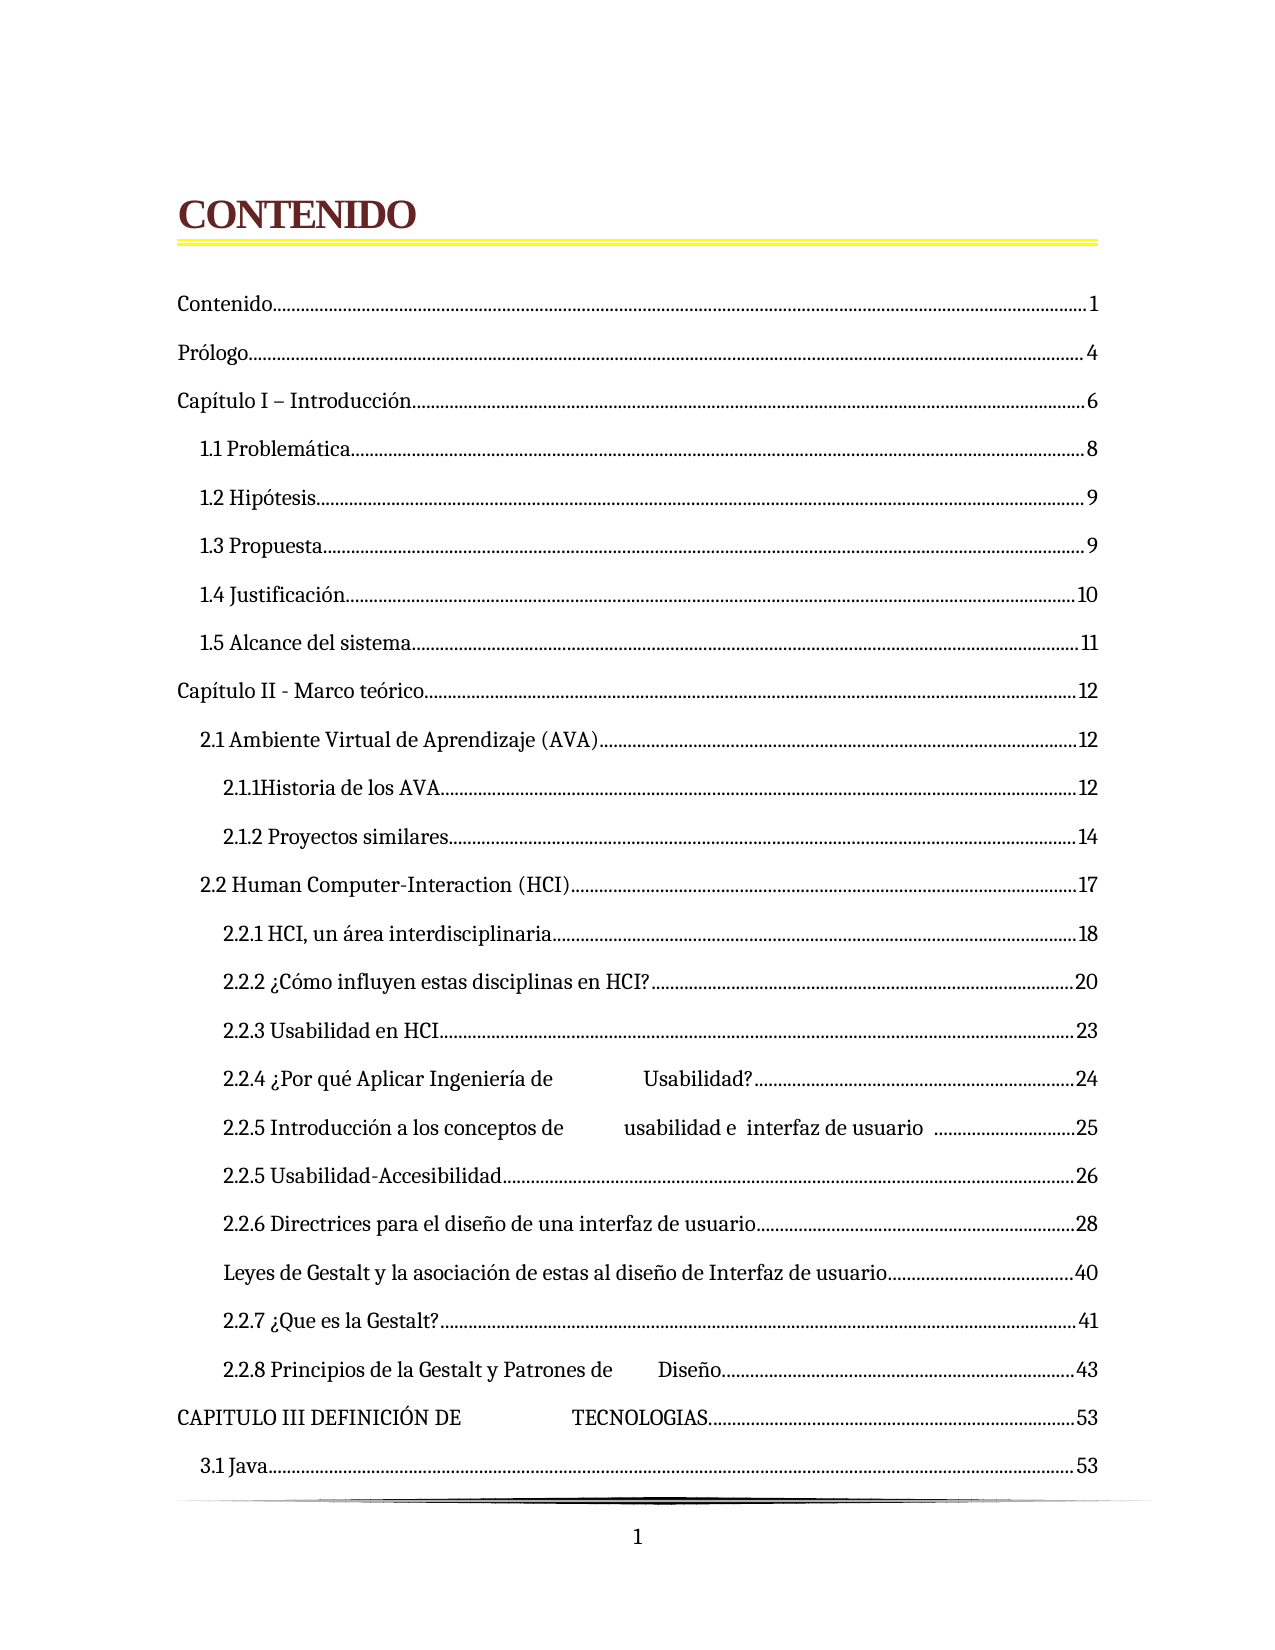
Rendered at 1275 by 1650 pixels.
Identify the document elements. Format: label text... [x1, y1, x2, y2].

text 2.2.7 ¿Que es la Gestalt? 41 [223, 1308, 1098, 1334]
text Leyes de Gestalt y la asociación de estas al diseño de Interfaz de usuario 40 [223, 1259, 1098, 1286]
text CAPITULO III DEFINICIÓN DE TECNOLOGIAS. 53 [177, 1405, 1098, 1431]
text 2.1.2 Proyectos similares 14 [223, 824, 1098, 850]
text 1.4 Justificación. 10 [200, 581, 1098, 608]
text 2.1.1Historia de los AVA 12 [223, 775, 1098, 802]
text 2.1 Ambiente Virtual de Aprendizaje (AVA) 12 [200, 727, 1098, 753]
text 2.2.3 Usabilidad en HCI 23 [223, 1017, 1098, 1044]
text 1.3 Propuesta. 9 [200, 533, 1098, 559]
text Contenido 1 [177, 291, 1098, 317]
text 2.2.1 HCI, un área interdisciplinaria 18 [223, 921, 1098, 947]
text 3.1 Java. 53 [200, 1453, 1098, 1480]
text 2.2.6 Directrices para el diseño de una interfaz de usuario 28 [223, 1211, 1098, 1237]
text 1.2 Hipótesis. 9 [200, 484, 1098, 511]
text 1.5 Alcance del sistema 11 [200, 630, 1098, 656]
text Capítulo II - Marco teórico 12 [177, 678, 1098, 705]
subtitle Contenido [177, 189, 1098, 239]
text 2.2.4 ¿Por qué Aplicar Ingeniería de Usabilidad? 24 [223, 1066, 1098, 1092]
text 2.2.2 ¿Cómo influyen estas disciplinas en HCI? 20 [223, 969, 1098, 995]
text Capítulo I – Introducción. 6 [177, 388, 1098, 414]
text 2.2.8 Principios de la Gestalt y Patrones de Diseño. 43 [223, 1356, 1098, 1383]
text 1.1 Problemática. 8 [200, 436, 1098, 462]
text 2.2.5 Usabilidad-Accesibilidad 26 [223, 1163, 1098, 1189]
picture [177, 1497, 1153, 1505]
text 2.2 Human Computer-Interaction (HCI) 17 [200, 872, 1098, 898]
text 2.2.5 Introducción a los conceptos de usabilidad e interfaz de usuario 25 [223, 1114, 1098, 1141]
text Prólogo. 4 [177, 339, 1098, 366]
